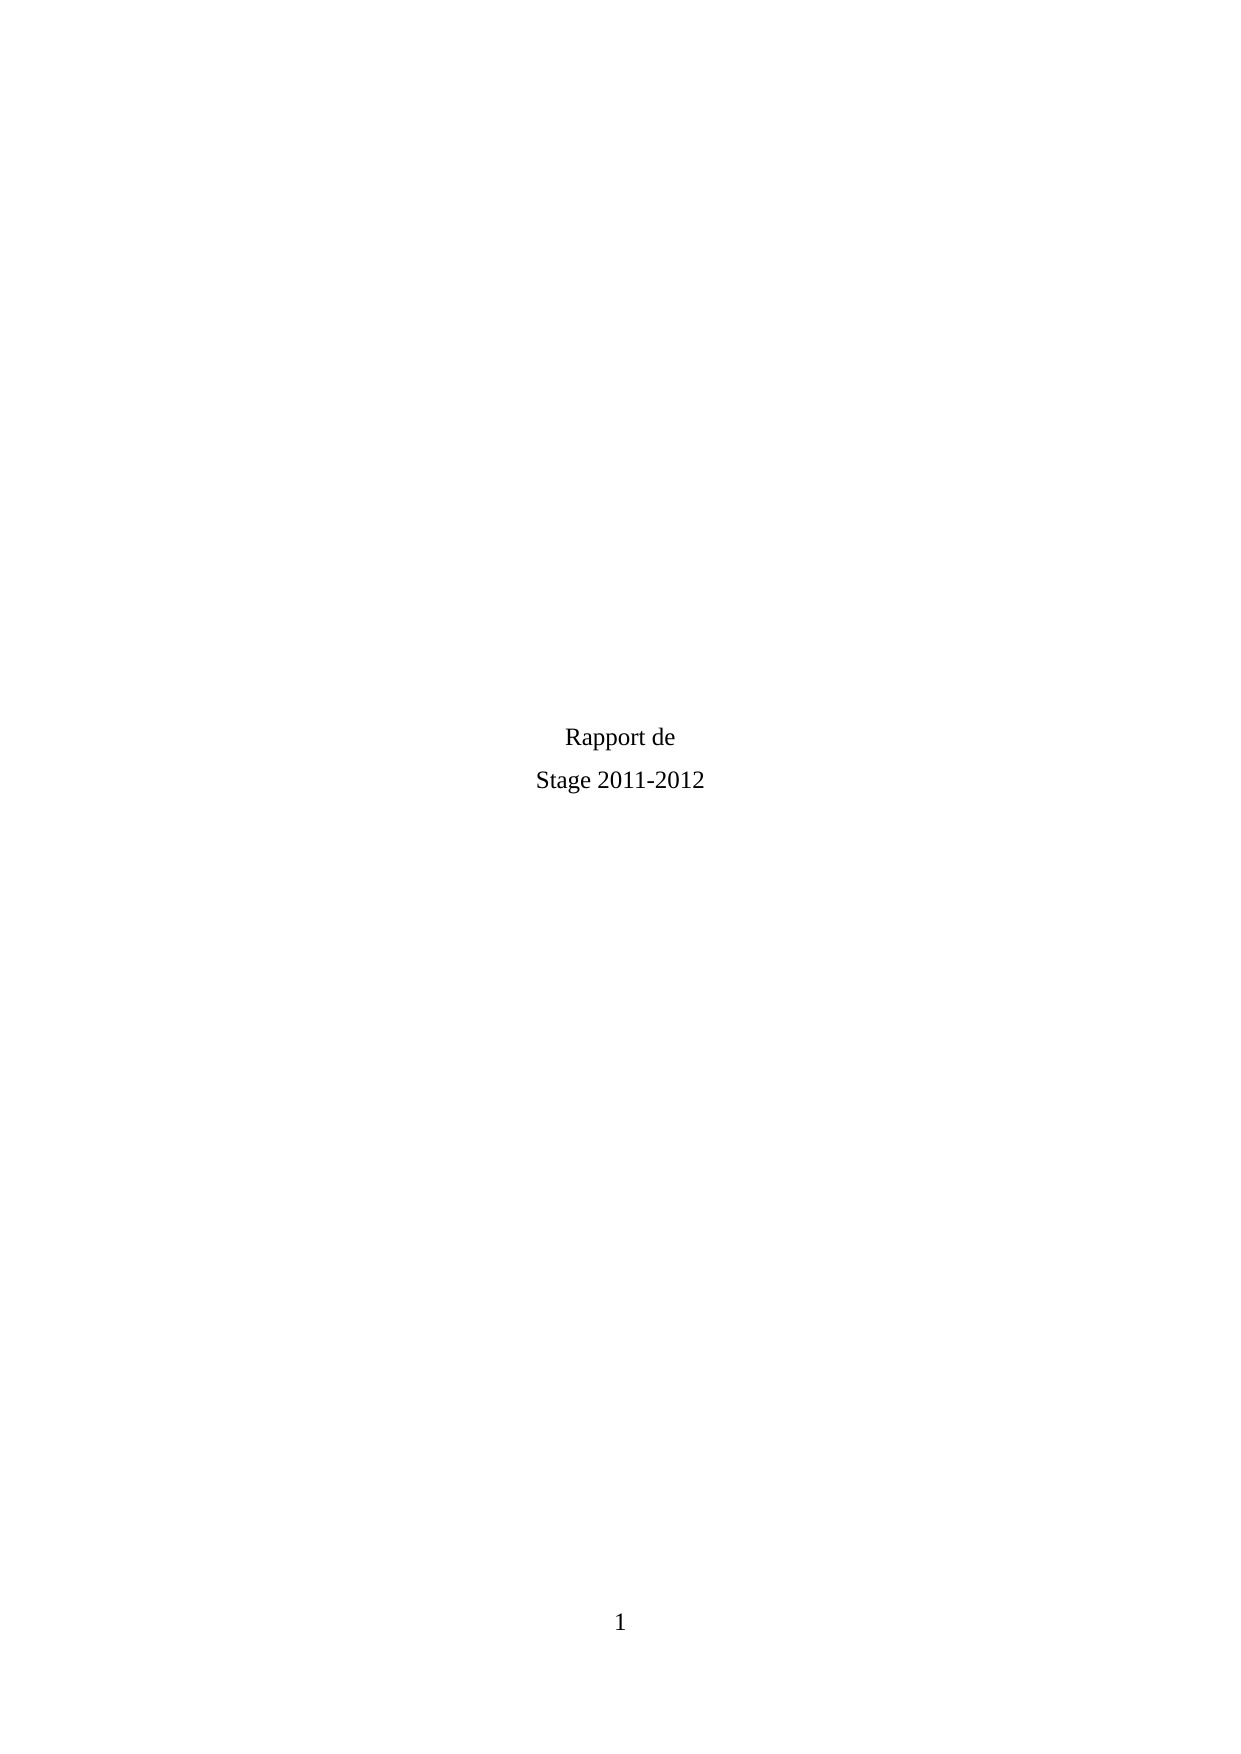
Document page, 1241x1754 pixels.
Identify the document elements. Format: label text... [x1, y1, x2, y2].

text Stage 2011-2012 [118, 765, 1122, 794]
text Rapport de [118, 722, 1122, 751]
